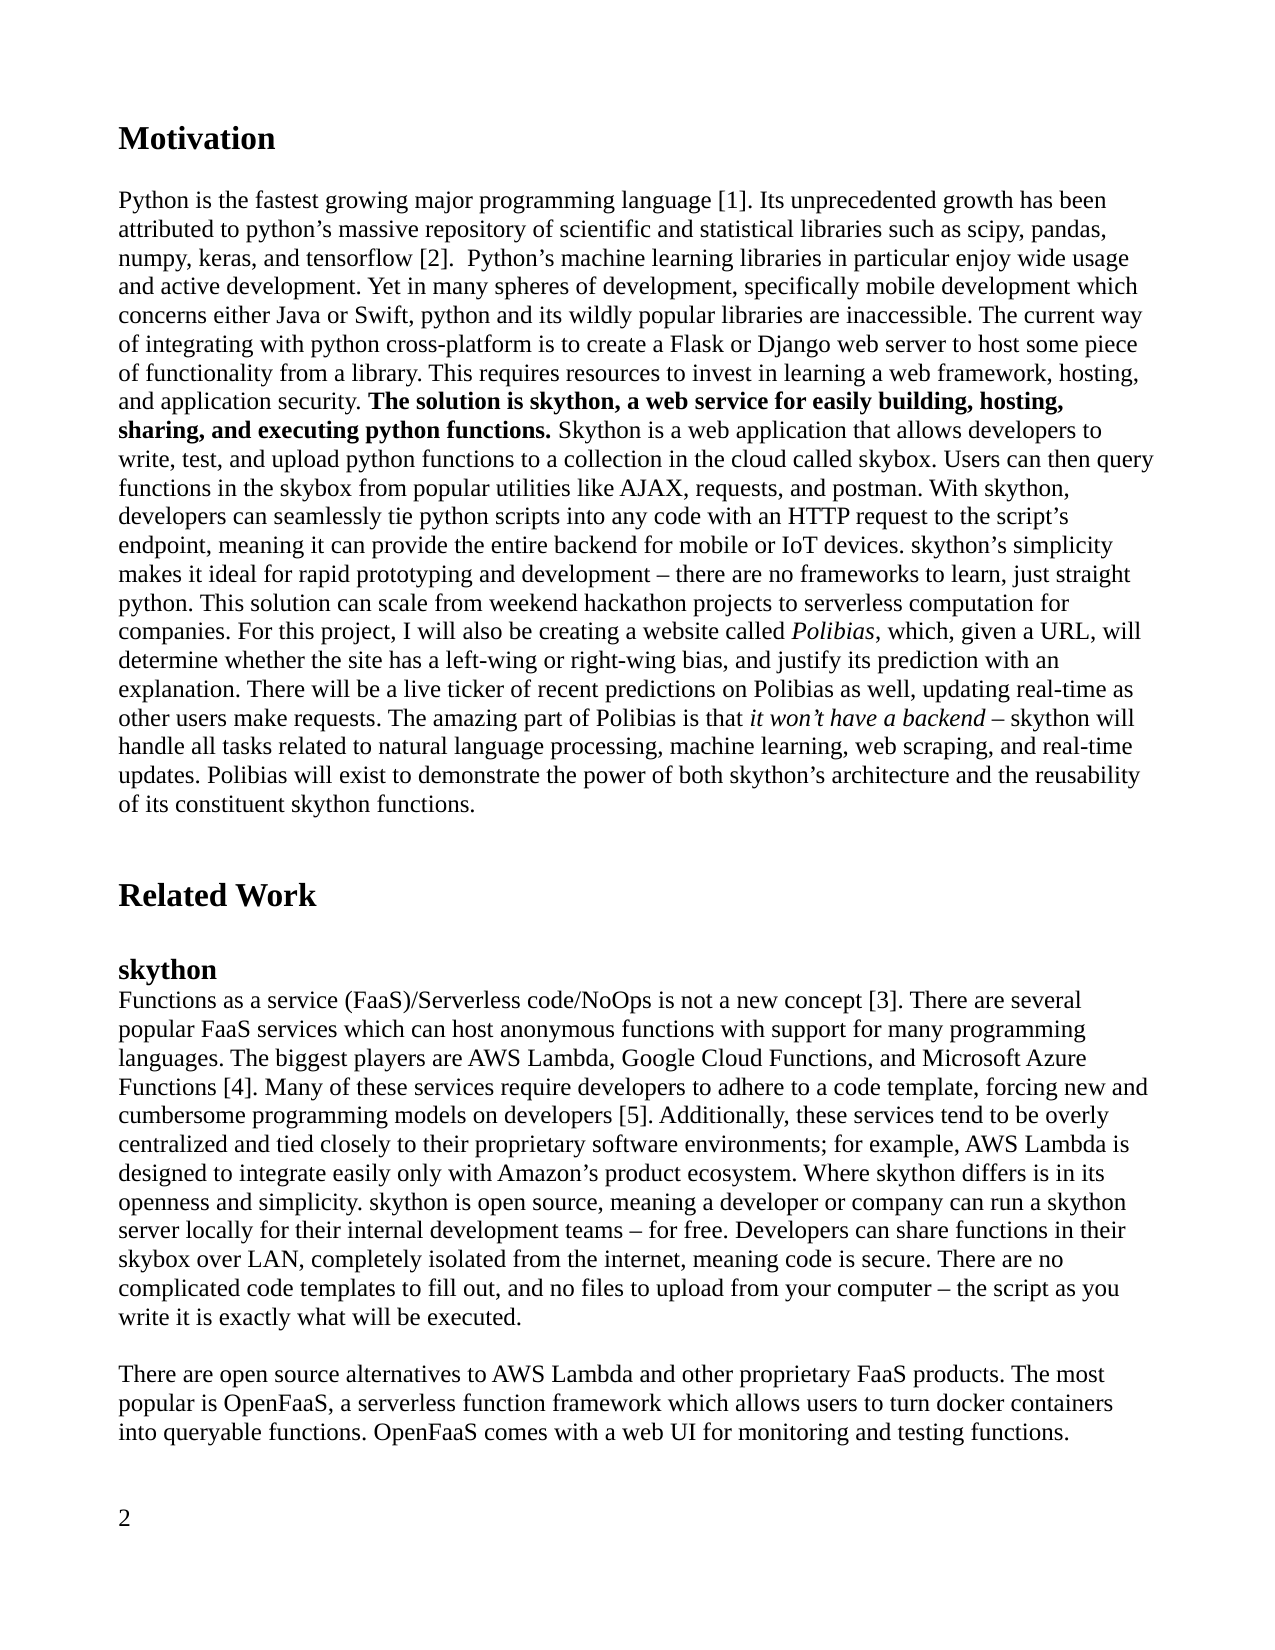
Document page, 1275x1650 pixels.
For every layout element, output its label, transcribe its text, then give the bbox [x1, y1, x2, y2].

text Python is the fastest growing major programming language [1]. Its unprecedented growth has been attributed to python’s massive repository of scientific and statistical libraries such as scipy, pandas, numpy, keras, and tensorflow [2]. Python’s machine learning libraries in particular enjoy wide usage and active development. Yet in many spheres of development, specifically mobile development which concerns either Java or Swift, python and its wildly popular libraries are inaccessible. The current way of integrating with python cross-platform is to create a Flask or Django web server to host some piece of functionality from a library. This requires resources to invest in learning a web framework, hosting, and application security. The solution is skython, a web service for easily building, hosting, sharing, and executing python functions. Skython is a web application that allows developers to write, test, and upload python functions to a collection in the cloud called skybox. Users can then query functions in the skybox from popular utilities like AJAX, requests, and postman. With skython, developers can seamlessly tie python scripts into any code with an HTTP request to the script’s endpoint, meaning it can provide the entire backend for mobile or IoT devices. skython’s simplicity makes it ideal for rapid prototyping and development – there are no frameworks to learn, just straight python. This solution can scale from weekend hackathon projects to serverless computation for companies. For this project, I will also be creating a website called Polibias, which, given a URL, will determine whether the site has a left-wing or right-wing bias, and justify its prediction with an explanation. There will be a live ticker of recent predictions on Polibias as well, updating real-time as other users make requests. The amazing part of Polibias is that it won’t have a backend – skython will handle all tasks related to natural language processing, machine learning, web scraping, and real-time updates. Polibias will exist to demonstrate the power of both skython’s architecture and the reusability of its constituent skython functions. [118, 185, 1157, 818]
text There are open source alternatives to AWS Lambda and other proprietary FaaS products. The most popular is OpenFaaS, a serverless function framework which allows users to turn docker containers into queryable functions. OpenFaaS comes with a web UI for monitoring and testing functions. [118, 1359, 1157, 1445]
text skython [118, 952, 1157, 985]
text Functions as a service (FaaS)/Serverless code/NoOps is not a new concept [3]. There are several popular FaaS services which can host anonymous functions with support for many programming languages. The biggest players are AWS Lambda, Google Cloud Functions, and Microsoft Azure Functions [4]. Many of these services require developers to adhere to a code template, forcing new and cumbersome programming models on developers [5]. Additionally, these services tend to be overly centralized and tied closely to their proprietary software environments; for example, AWS Lambda is designed to integrate easily only with Amazon’s product ecosystem. Where skython differs is in its openness and simplicity. skython is open source, meaning a developer or company can run a skython server locally for their internal development teams – for free. Developers can share functions in their skybox over LAN, completely isolated from the internet, meaning code is secure. There are no complicated code templates to fill out, and no files to upload from your computer – the script as you write it is exactly what will be executed. [118, 985, 1157, 1330]
text Related Work [118, 875, 1157, 913]
text Motivation [118, 118, 1157, 156]
